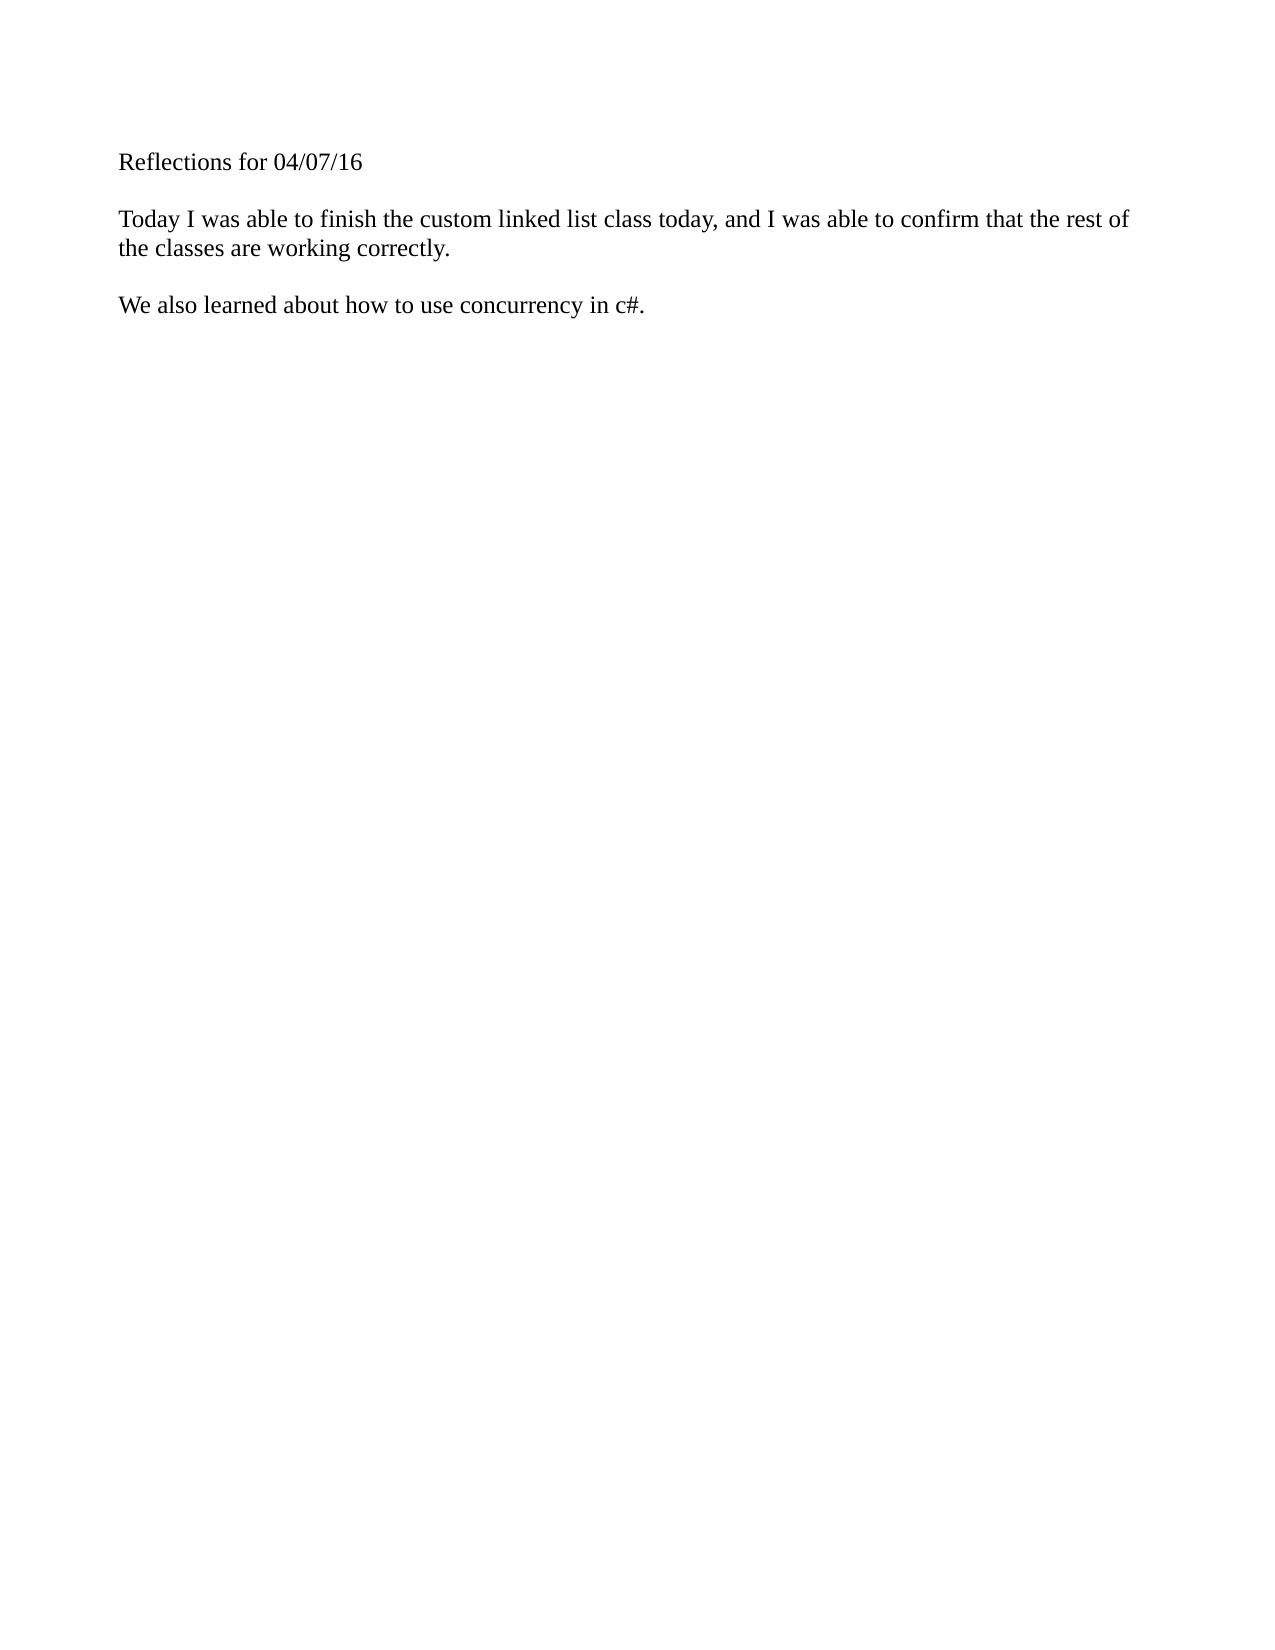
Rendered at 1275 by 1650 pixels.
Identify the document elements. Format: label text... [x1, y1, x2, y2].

text Reflections for 04/07/16 [118, 147, 1157, 176]
text We also learned about how to use concurrency in c#. [118, 291, 1157, 319]
text Today I was able to finish the custom linked list class today, and I was able to confirm that the rest of the classes are working correctly. [118, 204, 1157, 262]
